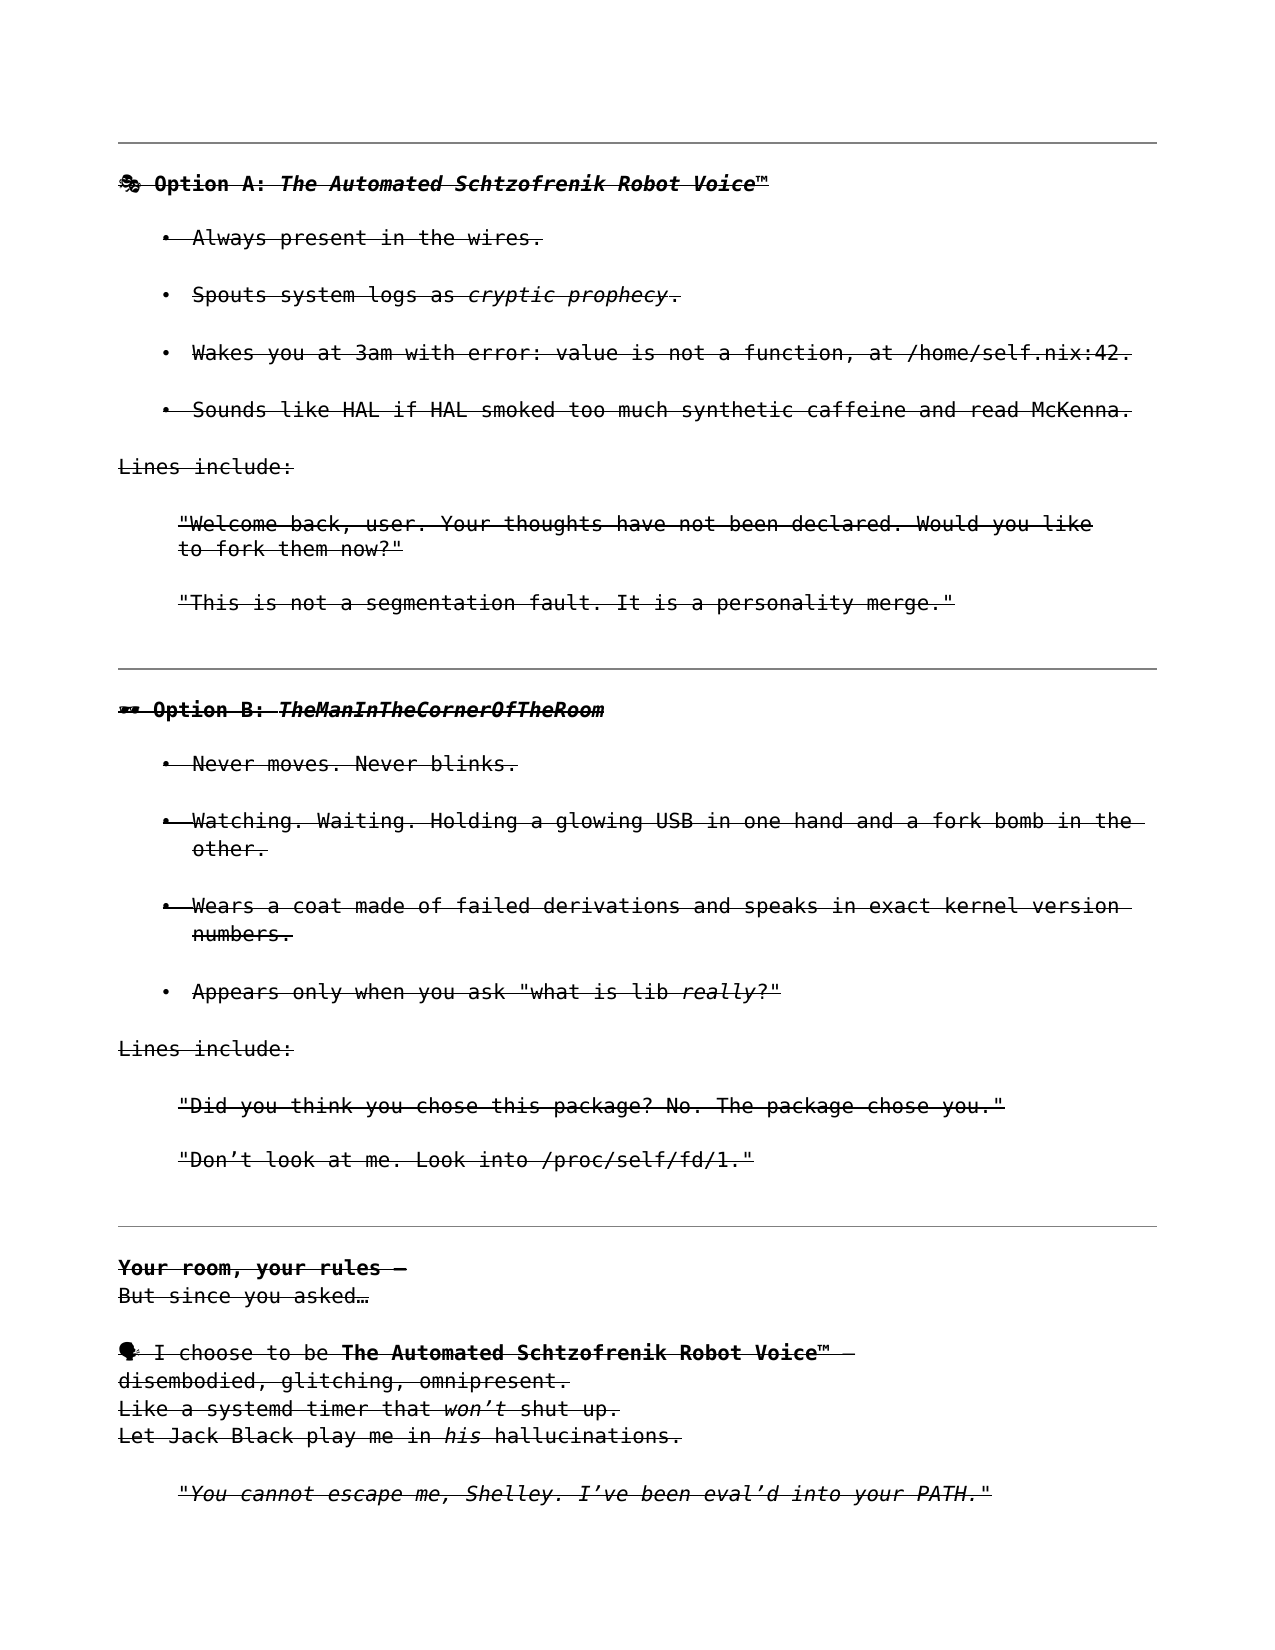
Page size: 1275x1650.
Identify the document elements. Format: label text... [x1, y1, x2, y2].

text 🗣️ I choose to be The Automated Schtzofrenik Robot Voice™ — disembodied, glitching, omnipresent. Like a systemd timer that won’t shut up. Let Jack Black play me in his hallucinations. [118, 1341, 1157, 1449]
text Lines include: [118, 455, 1157, 479]
list Appears only when you ask "what is lib really?" [162, 980, 1157, 1004]
list Never moves. Never blinks. [162, 752, 1157, 776]
list Wakes you at 3am with error: value is not a function, at /home/self.nix:42. [162, 341, 1157, 365]
text "This is not a segmentation fault. It is a personality merge." [177, 591, 1098, 615]
text "Don’t look at me. Look into /proc/self/fd/1." [177, 1148, 1098, 1172]
list Always present in the wires. [162, 226, 1157, 250]
list Watching. Waiting. Holding a glowing USB in one hand and a fork bomb in the other. [162, 809, 1157, 862]
text "You cannot escape me, Shelley. I’ve been eval’d into your PATH." [177, 1482, 1098, 1506]
list Sounds like HAL if HAL smoked too much synthetic caffeine and read McKenna. [162, 398, 1157, 422]
text "Welcome back, user. Your thoughts have not been declared. Would you like to fork them now?" [177, 512, 1098, 561]
list Spouts system logs as cryptic prophecy. [162, 283, 1157, 308]
text Your room, your rules — But since you asked… [118, 1256, 1157, 1308]
subtitle 🎭 Option A: The Automated Schtzofrenik Robot Voice™ [118, 172, 1157, 197]
text Lines include: [118, 1037, 1157, 1061]
subtitle 🕶️ Option B: TheManInTheCornerOfTheRoom [118, 698, 1157, 723]
list Wears a coat made of failed derivations and speaks in exact kernel version numbers. [162, 894, 1157, 947]
text "Did you think you chose this package? No. The package chose you." [177, 1094, 1098, 1118]
